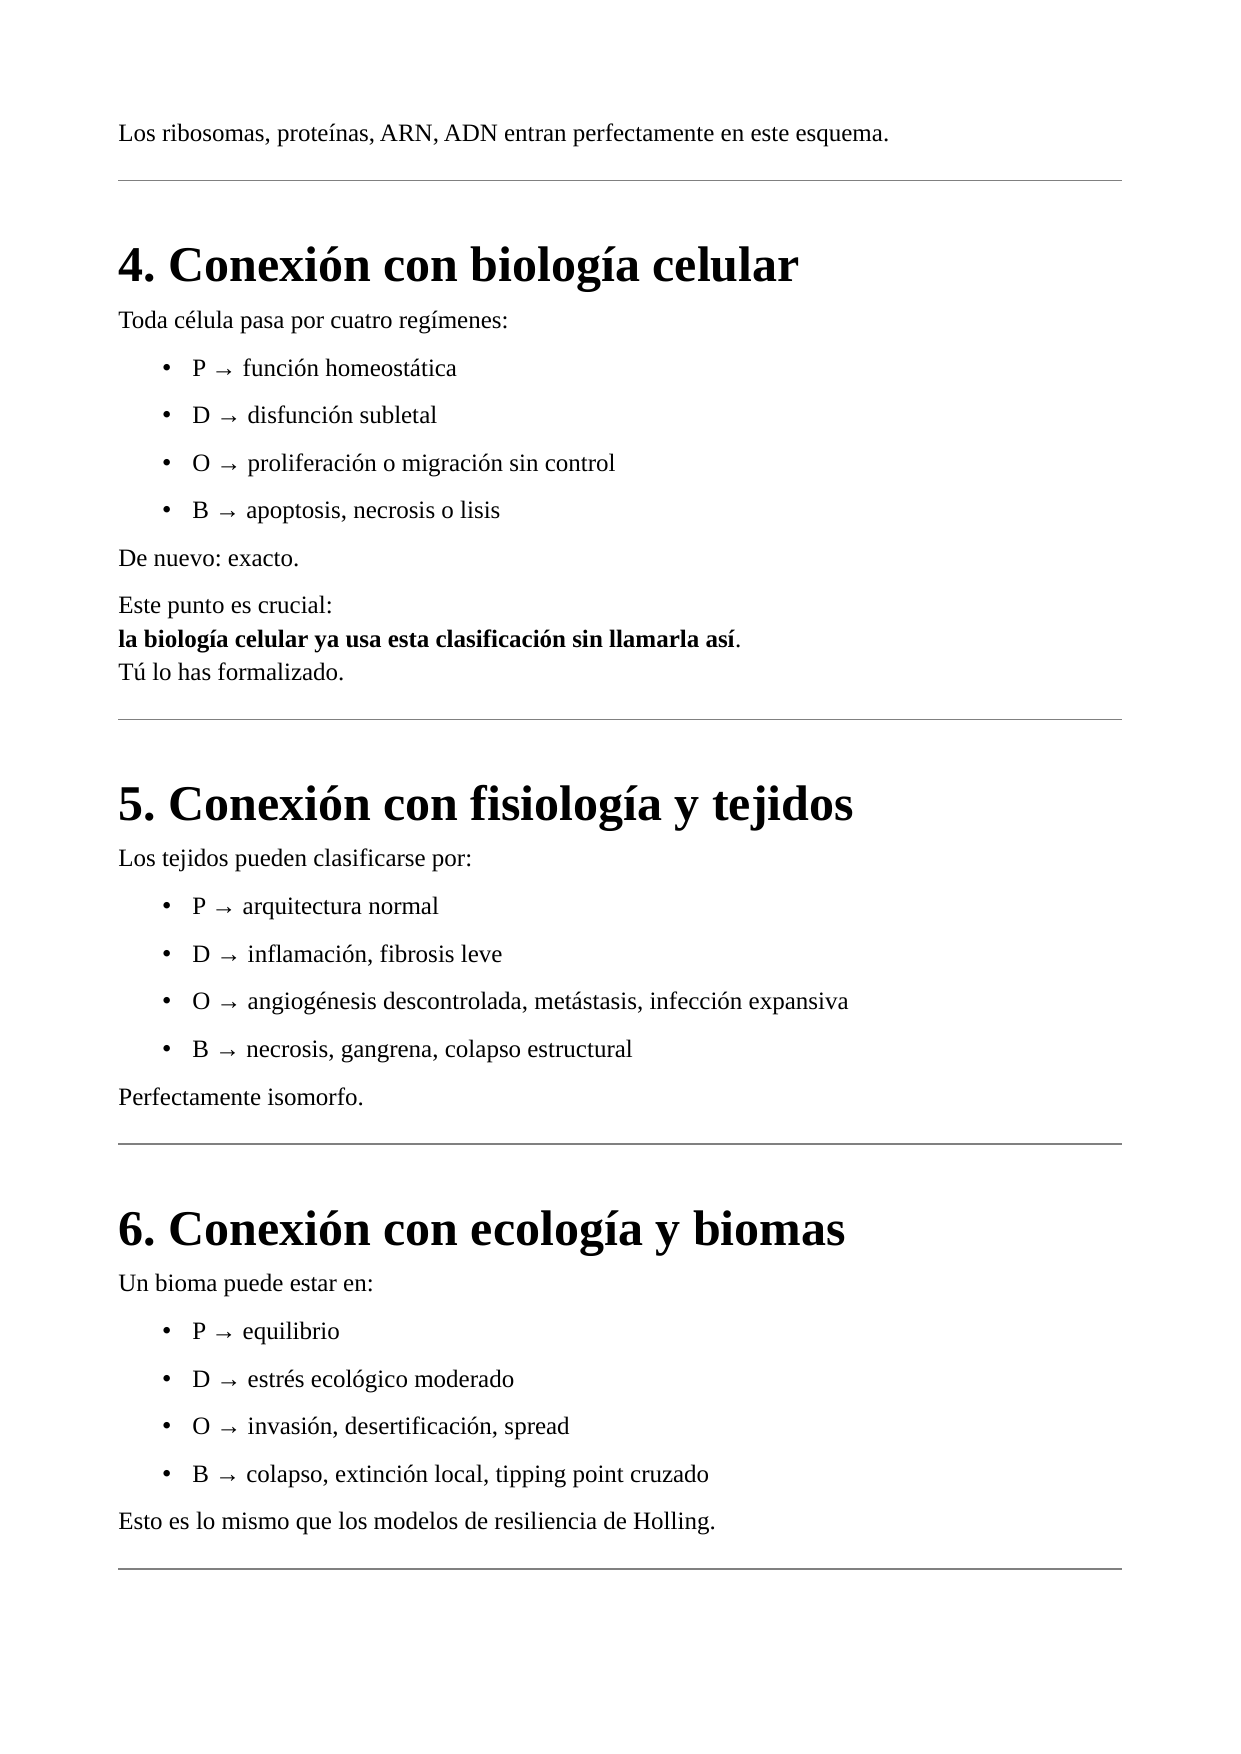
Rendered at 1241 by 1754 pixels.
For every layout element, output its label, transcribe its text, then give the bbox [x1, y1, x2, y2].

subtitle 6. Conexión con ecología y biomas [118, 1198, 1122, 1256]
subtitle 5. Conexión con fisiología y tejidos [118, 773, 1122, 831]
text Este punto es crucial: la biología celular ya usa esta clasificación sin llamarla así. Tú lo has formalizado. [118, 591, 1122, 685]
text De nuevo: exacto. [118, 543, 1122, 572]
text Un bioma puede estar en: [118, 1268, 1122, 1297]
text Perfectamente isomorfo. [118, 1082, 1122, 1110]
list P → función homeostática [162, 353, 1122, 381]
list D → inflamación, fibrosis leve [162, 939, 1122, 967]
text Los ribosomas, proteínas, ARN, ADN entran perfectamente en este esquema. [118, 118, 1122, 147]
text Toda célula pasa por cuatro regímenes: [118, 305, 1122, 334]
list D → disfunción subletal [162, 400, 1122, 429]
list P → equilibrio [162, 1316, 1122, 1345]
list O → invasión, desertificación, spread [162, 1411, 1122, 1440]
list P → arquitectura normal [162, 891, 1122, 920]
list B → apoptosis, necrosis o lisis [162, 495, 1122, 524]
list O → proliferación o migración sin control [162, 448, 1122, 477]
list O → angiogénesis descontrolada, metástasis, infección expansiva [162, 986, 1122, 1015]
subtitle 4. Conexión con biología celular [118, 235, 1122, 292]
list D → estrés ecológico moderado [162, 1364, 1122, 1392]
list B → necrosis, gangrena, colapso estructural [162, 1034, 1122, 1063]
text Esto es lo mismo que los modelos de resiliencia de Holling. [118, 1506, 1122, 1535]
text Los tejidos pueden clasificarse por: [118, 843, 1122, 872]
list B → colapso, extinción local, tipping point cruzado [162, 1459, 1122, 1488]
